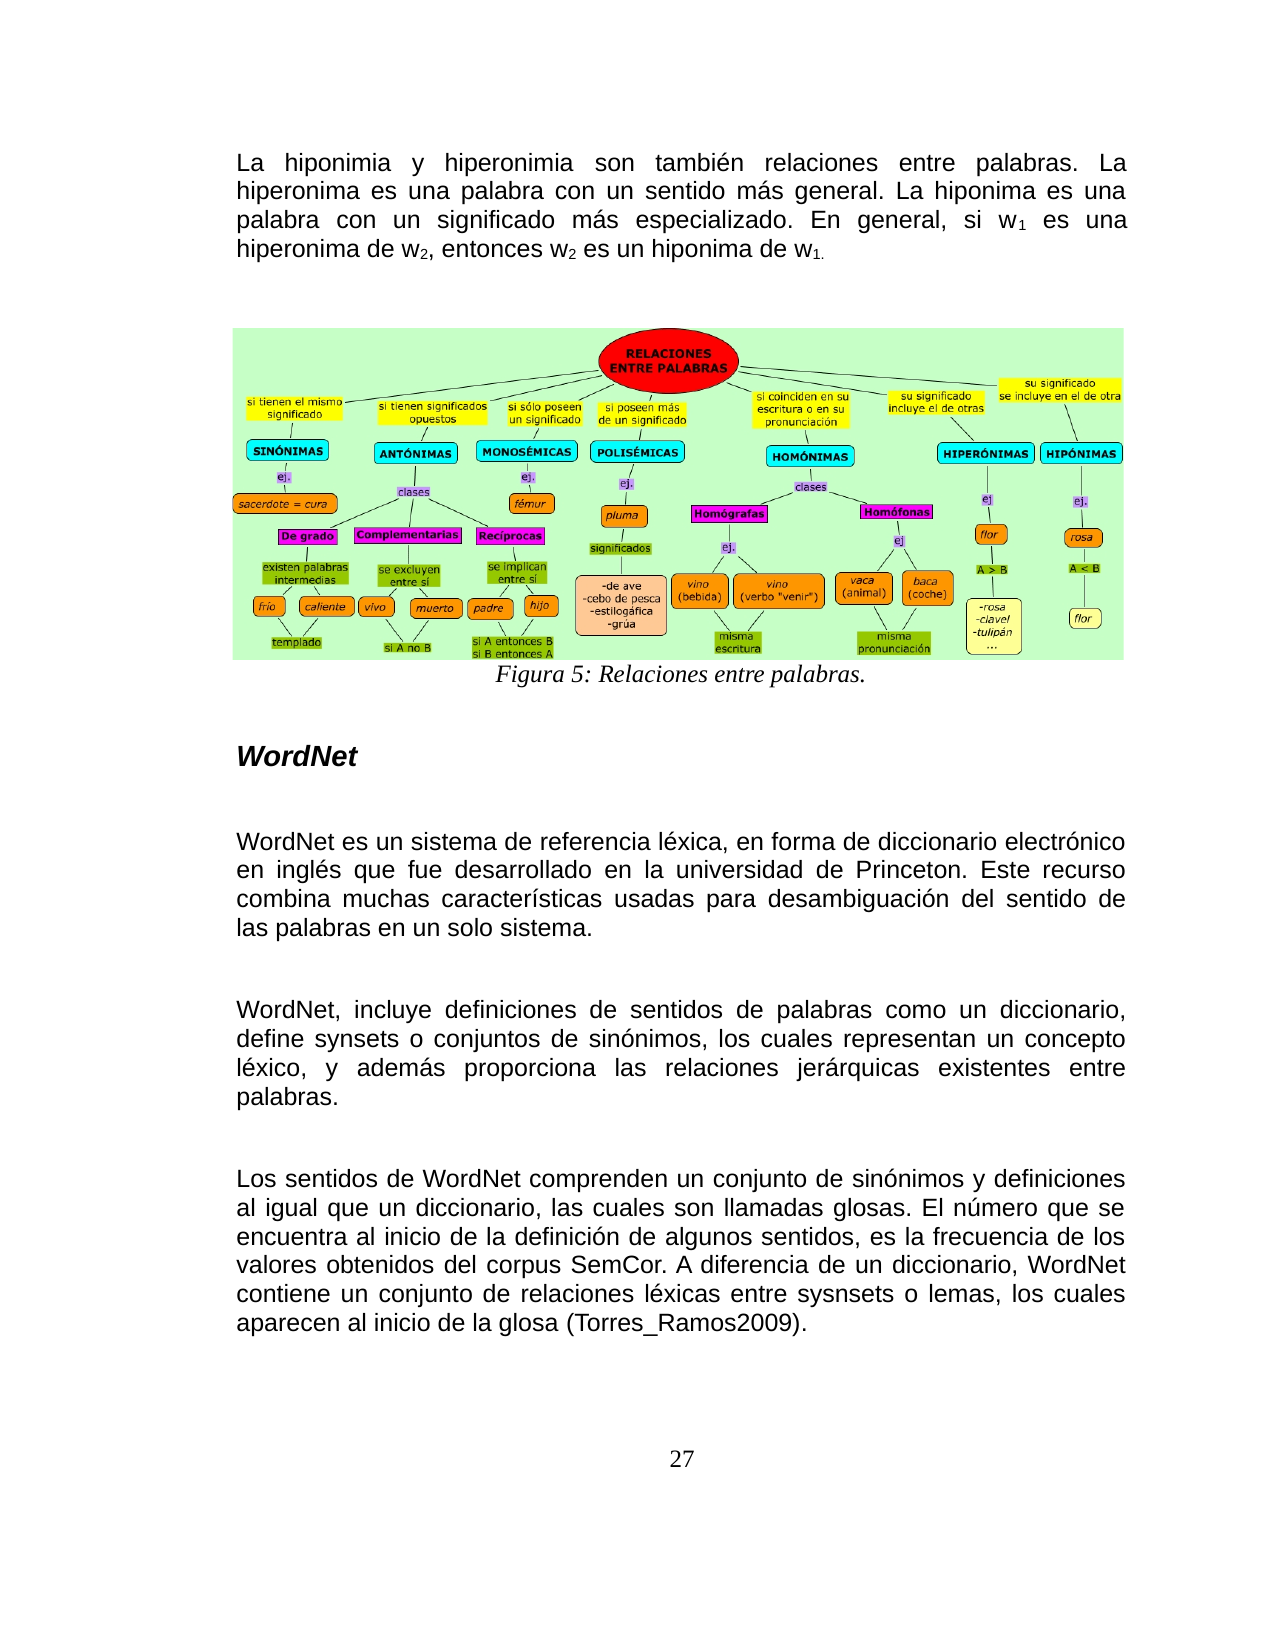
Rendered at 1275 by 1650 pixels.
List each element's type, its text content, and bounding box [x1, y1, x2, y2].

text WordNet, incluye definiciones de sentidos de palabras como un diccionario, define synsets o conjuntos de sinónimos, los cuales representan un concepto léxico, y además proporciona las relaciones jerárquicas existentes entre palabras. [236, 995, 1127, 1110]
text Los sentidos de WordNet comprenden un conjunto de sinónimos y definiciones al igual que un diccionario, las cuales son llamadas glosas. El número que se encuentra al inicio de la definición de algunos sentidos, es la frecuencia de los valores obtenidos del corpus SemCor. A diferencia de un diccionario, WordNet contiene un conjunto de relaciones léxicas entre sysnsets o lemas, los cuales aparecen al inicio de la glosa (Torres_Ramos2009). [236, 1164, 1127, 1337]
text La hiponimia y hiperonimia son también relaciones entre palabras. La hiperonima es una palabra con un sentido más general. La hiponima es una palabra con un significado más especializado. En general, si w1 es una hiperonima de w2, entonces w2 es un hiponima de w1. [236, 148, 1127, 263]
picture [232, 328, 1124, 660]
text Figura 5: Relaciones entre palabras. [232, 329, 1131, 688]
subtitle WordNet [236, 739, 1127, 773]
text WordNet es un sistema de referencia léxica, en forma de diccionario electrónico en inglés que fue desarrollado en la universidad de Princeton. Este recurso combina muchas características usadas para desambiguación del sentido de las palabras en un solo sistema. [236, 827, 1127, 942]
